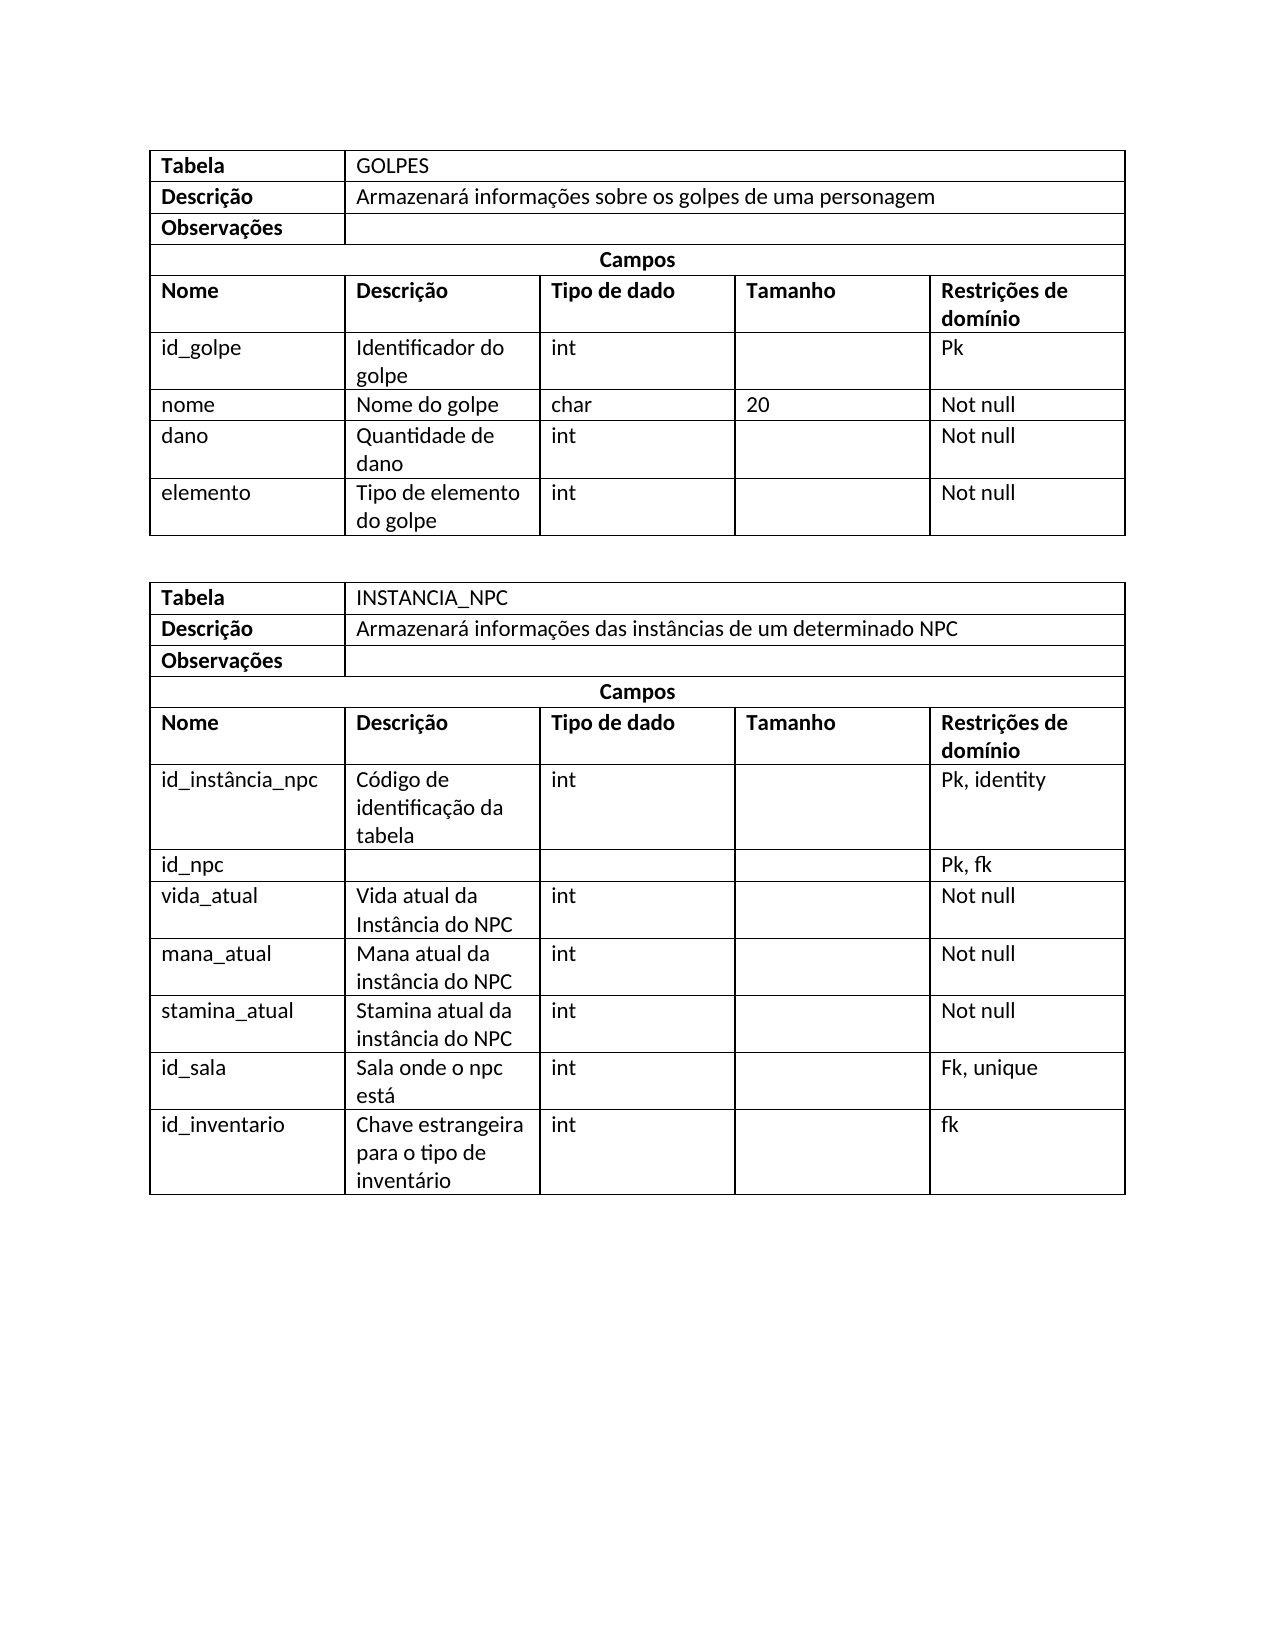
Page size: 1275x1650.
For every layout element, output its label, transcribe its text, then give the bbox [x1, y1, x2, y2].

table_cell Sala onde o npc está [346, 1053, 539, 1109]
table_cell id_inventario [151, 1110, 344, 1194]
table_cell Pk, fk [931, 850, 1124, 881]
table_cell Not null [931, 421, 1124, 477]
table_cell Tamanho [736, 276, 929, 332]
table_cell [736, 939, 929, 995]
table_cell [736, 765, 929, 849]
table_cell Quantidade de dano [346, 421, 539, 477]
table_cell Nome [151, 276, 344, 332]
table_cell nome [151, 390, 344, 420]
table_cell Descrição [151, 615, 344, 645]
table_cell Not null [931, 996, 1124, 1052]
table_cell [736, 850, 929, 881]
table_cell [346, 646, 1124, 676]
table_cell Fk, unique [931, 1053, 1124, 1109]
table_header INSTANCIA_NPC [346, 583, 1124, 613]
table_cell Restrições de domínio [931, 276, 1124, 332]
table_cell [736, 996, 929, 1052]
table_cell Mana atual da instância do NPC [346, 939, 539, 995]
table_header Tabela [151, 151, 344, 181]
table_header Tabela [151, 583, 344, 613]
table_cell Armazenará informações sobre os golpes de uma personagem [346, 182, 1124, 212]
table_cell [541, 850, 734, 881]
table_cell int [541, 765, 734, 849]
table_cell Campos [151, 677, 1124, 707]
table_cell Descrição [151, 182, 344, 212]
table_cell Restrições de domínio [931, 708, 1124, 764]
table_cell Vida atual da Instância do NPC [346, 882, 539, 938]
table_cell Observações [151, 214, 344, 244]
table_cell [736, 333, 929, 389]
table_cell Pk [931, 333, 1124, 389]
table_cell [736, 1053, 929, 1109]
table_cell Not null [931, 939, 1124, 995]
table_header GOLPES [346, 151, 1124, 181]
table_cell int [541, 996, 734, 1052]
table_cell Tipo de dado [541, 276, 734, 332]
table_cell dano [151, 421, 344, 477]
table_cell Identificador do golpe [346, 333, 539, 389]
table_cell Chave estrangeira para o tipo de inventário [346, 1110, 539, 1194]
table_cell Not null [931, 390, 1124, 420]
table_cell char [541, 390, 734, 420]
table_cell elemento [151, 479, 344, 534]
table_cell mana_atual [151, 939, 344, 995]
table_cell Not null [931, 882, 1124, 938]
table_cell int [541, 1053, 734, 1109]
table_cell [346, 850, 539, 881]
table_cell Descrição [346, 708, 539, 764]
table_cell [736, 882, 929, 938]
table_cell stamina_atual [151, 996, 344, 1052]
table_cell id_instância_npc [151, 765, 344, 849]
table_cell Campos [151, 245, 1124, 275]
table_cell vida_atual [151, 882, 344, 938]
table_cell Código de identificação da tabela [346, 765, 539, 849]
table_cell int [541, 1110, 734, 1194]
table_cell [736, 421, 929, 477]
table_cell Pk, identity [931, 765, 1124, 849]
table_cell int [541, 939, 734, 995]
table_cell [346, 214, 1124, 244]
table_cell int [541, 479, 734, 534]
table_cell [736, 1110, 929, 1194]
table_cell Armazenará informações das instâncias de um determinado NPC [346, 615, 1124, 645]
table_cell Tipo de dado [541, 708, 734, 764]
table_cell Tipo de elemento do golpe [346, 479, 539, 534]
table_cell Tamanho [736, 708, 929, 764]
table_cell Not null [931, 479, 1124, 534]
table_cell id_npc [151, 850, 344, 881]
table_cell id_sala [151, 1053, 344, 1109]
table_cell Descrição [346, 276, 539, 332]
table_cell Stamina atual da instância do NPC [346, 996, 539, 1052]
table_cell fk [931, 1110, 1124, 1194]
table_cell int [541, 421, 734, 477]
table_cell Nome [151, 708, 344, 764]
table_cell int [541, 333, 734, 389]
table_cell Observações [151, 646, 344, 676]
table_cell 20 [736, 390, 929, 420]
table_cell int [541, 882, 734, 938]
table_cell Nome do golpe [346, 390, 539, 420]
table_cell id_golpe [151, 333, 344, 389]
table_cell [736, 479, 929, 534]
